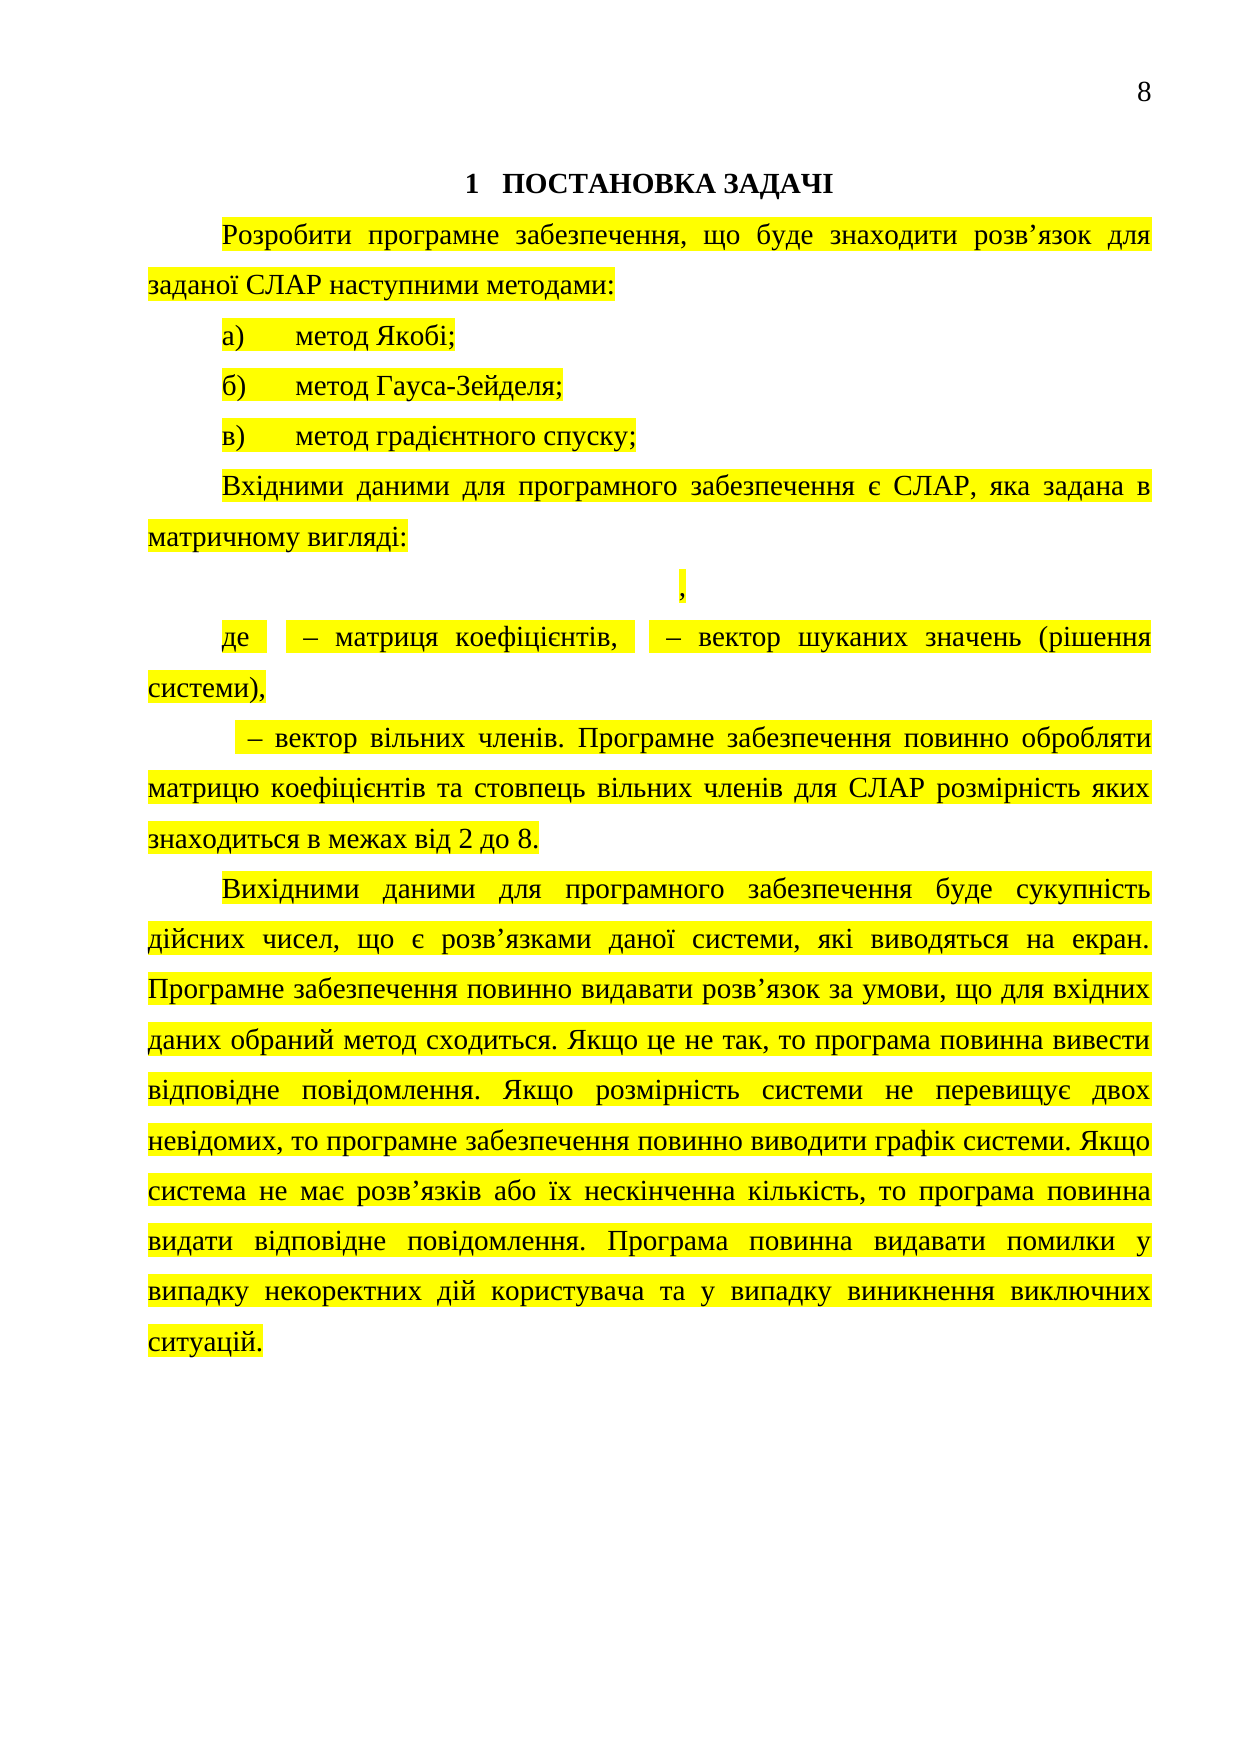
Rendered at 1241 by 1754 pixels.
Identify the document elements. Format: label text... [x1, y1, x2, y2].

list в) метод градієнтного спуску; [148, 418, 1152, 452]
text , [148, 569, 1152, 603]
text Вхідними даними для програмного забезпечення є СЛАР, яка задана в матричному вигляді: [148, 468, 1152, 552]
list б) метод Гауса-Зейделя; [148, 368, 1152, 401]
text Розробити програмне забезпечення, що буде знаходити розвʼязок для заданої СЛАР наступними методами: [148, 217, 1152, 301]
text – вектор вільних членів. Програмне забезпечення повинно обробляти матрицю коефіцієнтів та стовпець вільних членів для СЛАР розмірність яких знаходиться в межах від 2 до 8. [148, 720, 1152, 854]
subtitle Постановка задачі [147, 166, 1152, 199]
list а) метод Якобі; [148, 318, 1152, 351]
text де – матриця коефіцієнтів, – вектор шуканих значень (рішення системи), [148, 619, 1152, 703]
text Вихідними даними для програмного забезпечення буде сукупність дійсних чисел, що є розв’язками даної системи, які виводяться на екран. Програмне забезпечення повинно видавати розв’язок за умови, що для вхідних даних обраний метод сходиться. Якщо це не так, то програма повинна вивести відповідне повідомлення. Якщо розмірність системи не перевищує двох невідомих, то програмне забезпечення повинно виводити графік системи. Якщо система не має розв’язків або їх нескінченна кількість, то програма повинна видати відповідне повідомлення. Програма повинна видавати помилки у випадку некоректних дій користувача та у випадку виникнення виключних ситуацій. [148, 871, 1152, 1357]
